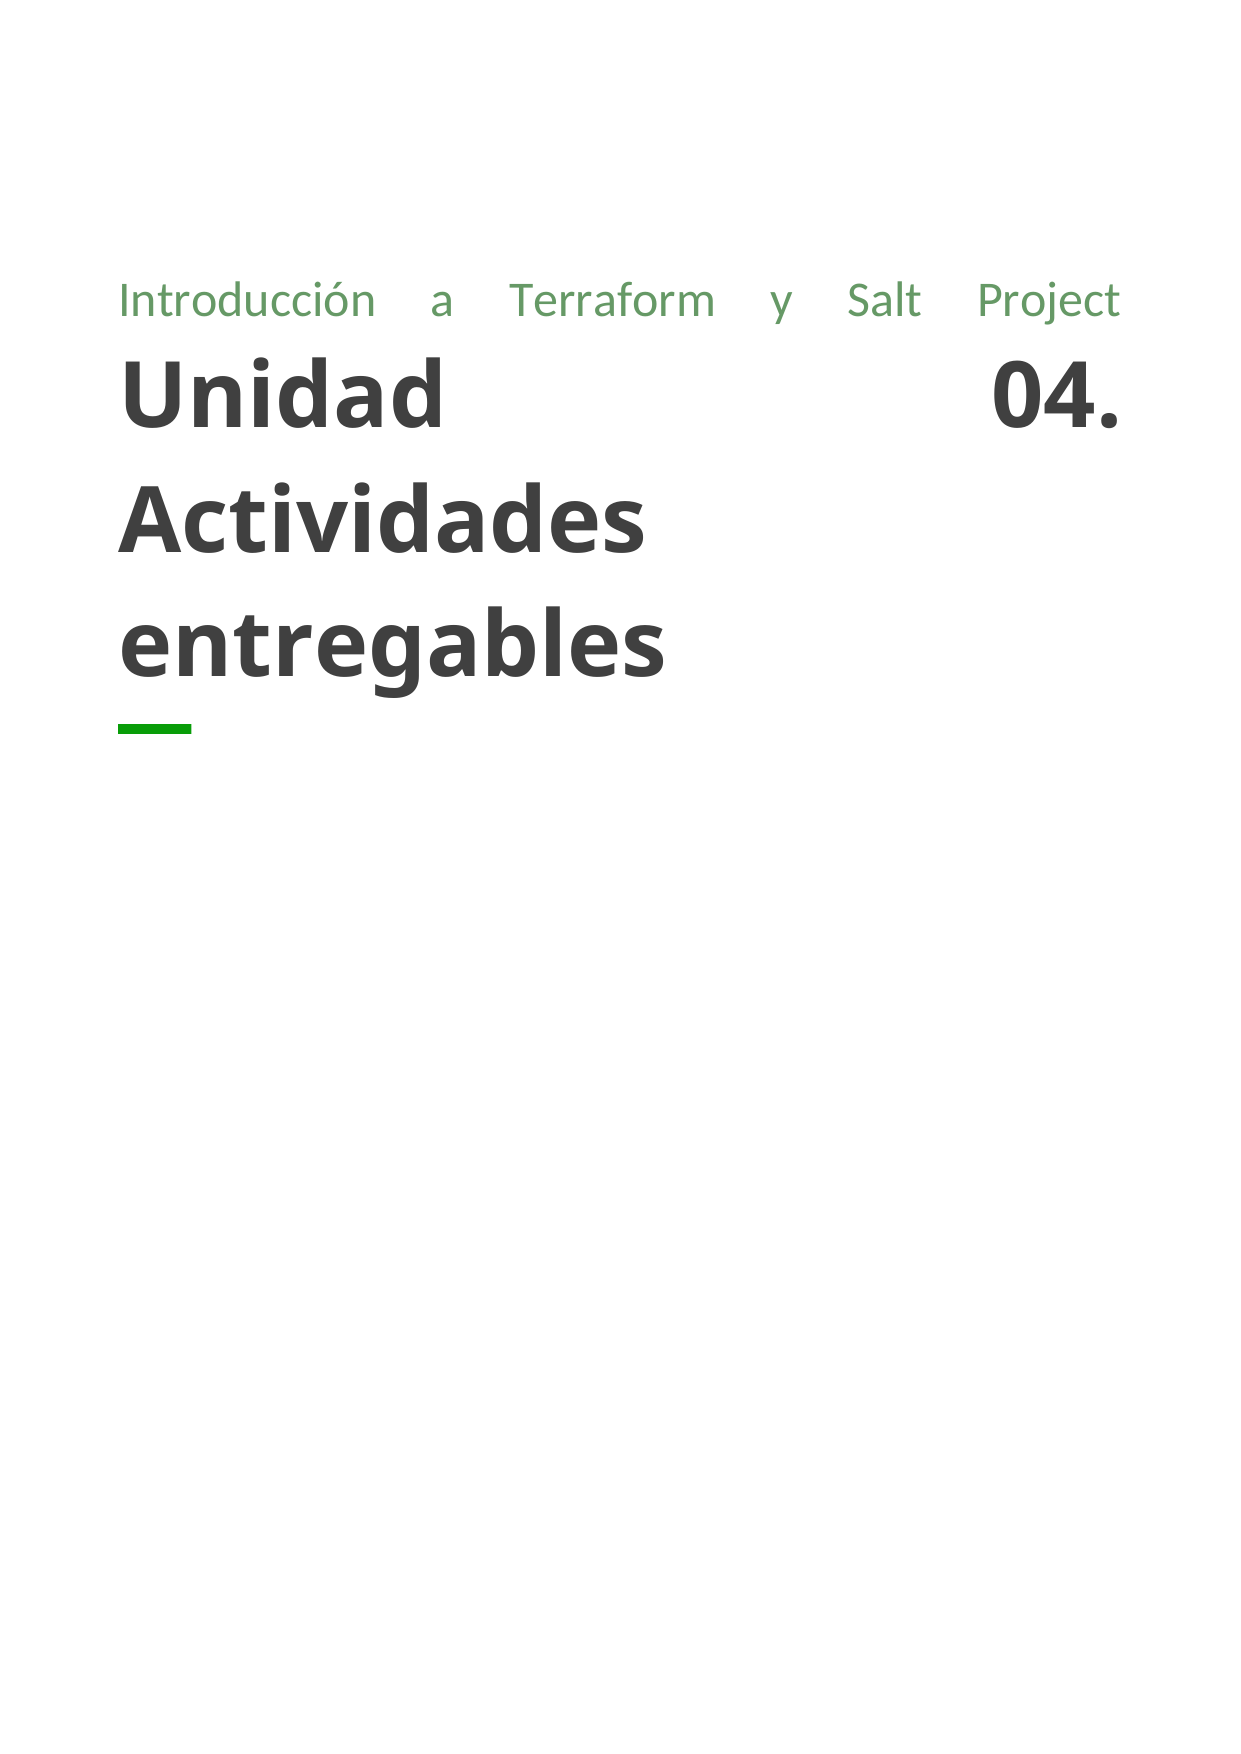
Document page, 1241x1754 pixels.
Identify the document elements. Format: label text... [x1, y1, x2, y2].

picture [118, 724, 192, 734]
title Introducción a Terraform y Salt Project Unidad 04. Actividades entregables [118, 268, 1122, 704]
